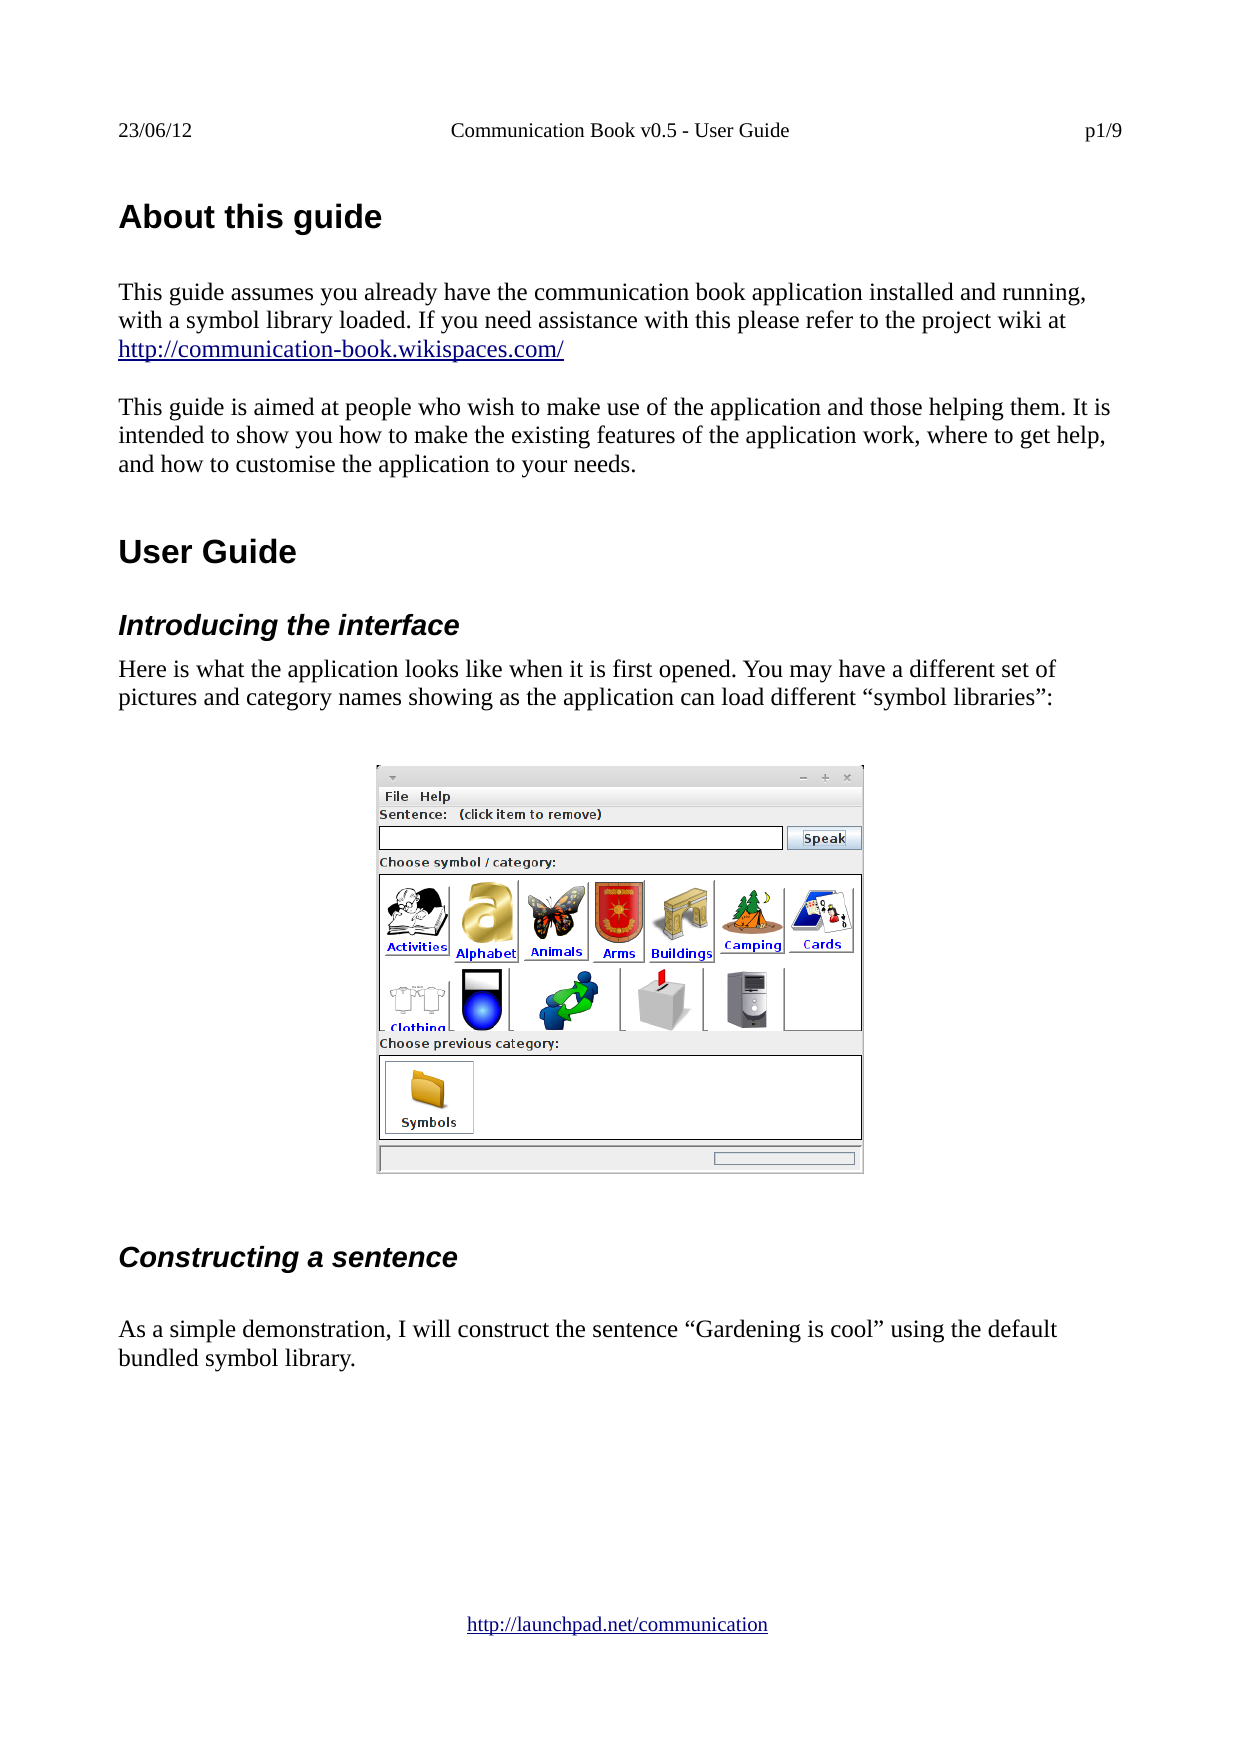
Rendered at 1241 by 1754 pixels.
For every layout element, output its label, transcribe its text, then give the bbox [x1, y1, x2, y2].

picture [376, 765, 864, 1174]
text This guide assumes you already have the communication book application installed and running, with a symbol library loaded. If you need assistance with this please refer to the project wiki at http://communication-book.wikispaces.com/ [118, 277, 1122, 363]
subtitle User Guide [118, 532, 1122, 570]
subtitle Constructing a sentence [118, 1239, 1122, 1273]
text Here is what the application looks like when it is first opened. You may have a different set of pictures and category names showing as the application can load different “symbol libraries”: [118, 654, 1122, 711]
text This guide is aimed at people who wish to make use of the application and those helping them. It is intended to show you how to make the existing features of the application work, where to get help, and how to customise the application to your needs. [118, 392, 1122, 478]
subtitle Introducing the interface [118, 608, 1122, 641]
text As a simple demonstration, I will construct the sentence “Gardening is cool” using the default bundled symbol library. [118, 1314, 1122, 1372]
subtitle About this guide [118, 197, 1122, 235]
